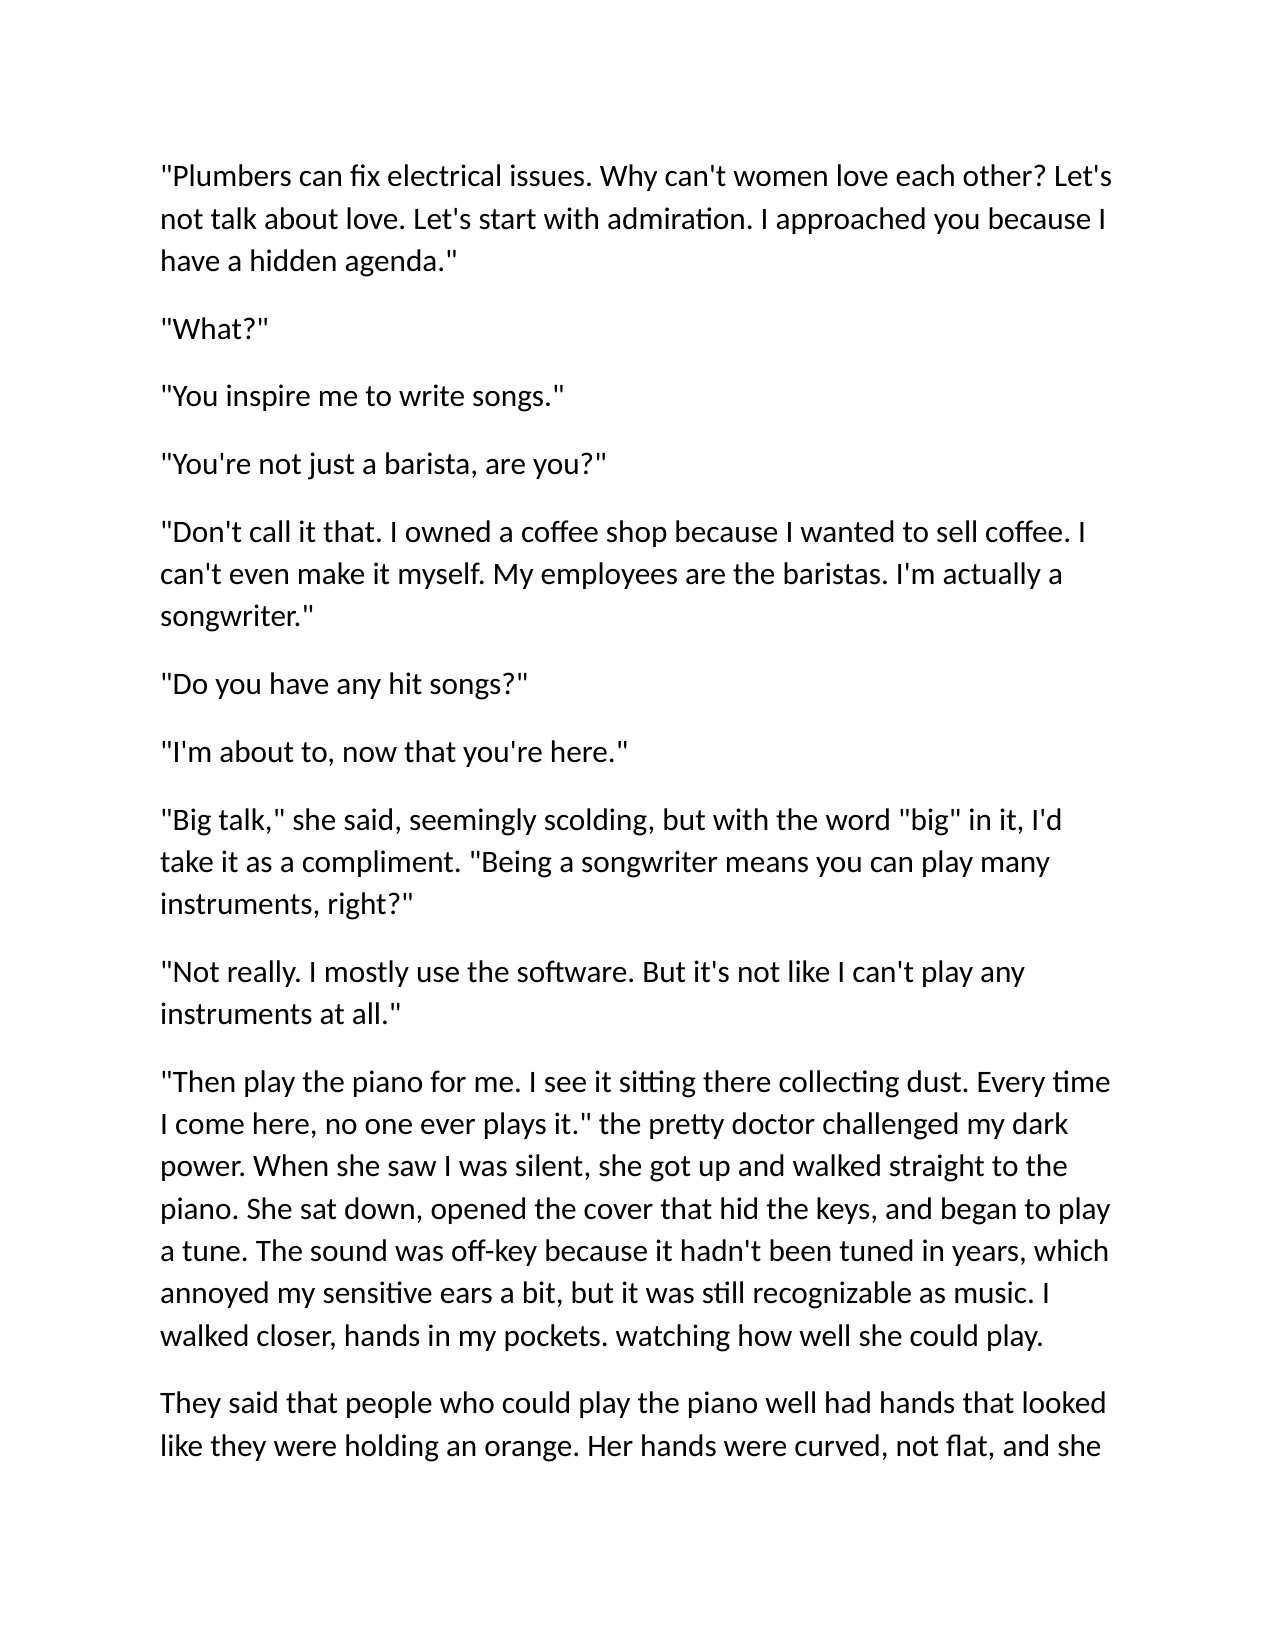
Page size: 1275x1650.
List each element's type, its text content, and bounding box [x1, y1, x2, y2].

text "Don't call it that. I owned a coffee shop because I wanted to sell coffee. I can't even make it myself. My employees are the baristas. I'm actually a songwriter." [160, 512, 1113, 634]
text "What?" [160, 309, 1113, 347]
text "Big talk," she said, seemingly scolding, but with the word "big" in it, I'd take it as a compliment. "Being a songwriter means you can play many instruments, right?" [160, 799, 1113, 922]
text They said that people who could play the piano well had hands that looked like they were holding an orange. Her hands were curved, not flat, and she [160, 1383, 1113, 1464]
text "Not really. I mostly use the software. But it's not like I can't play any instruments at all." [160, 952, 1113, 1032]
text "You inspire me to write songs." [160, 376, 1113, 414]
text "I'm about to, now that you're here." [160, 732, 1113, 770]
text "Do you have any hit songs?" [160, 664, 1113, 702]
text "You're not just a barista, are you?" [160, 444, 1113, 482]
text "Then play the piano for me. I see it sitting there collecting dust. Every time I come here, no one ever plays it." the pretty doctor challenged my dark power. When she saw I was silent, she got up and walked straight to the piano. She sat down, opened the cover that hid the keys, and began to play a tune. The sound was off-key because it hadn't been tuned in years, which annoyed my sensitive ears a bit, but it was still recognizable as music. I walked closer, hands in my pockets. watching how well she could play. [160, 1062, 1113, 1354]
text "Plumbers can fix electrical issues. Why can't women love each other? Let's not talk about love. Let's start with admiration. I approached you because I have a hidden agenda." [160, 156, 1113, 279]
